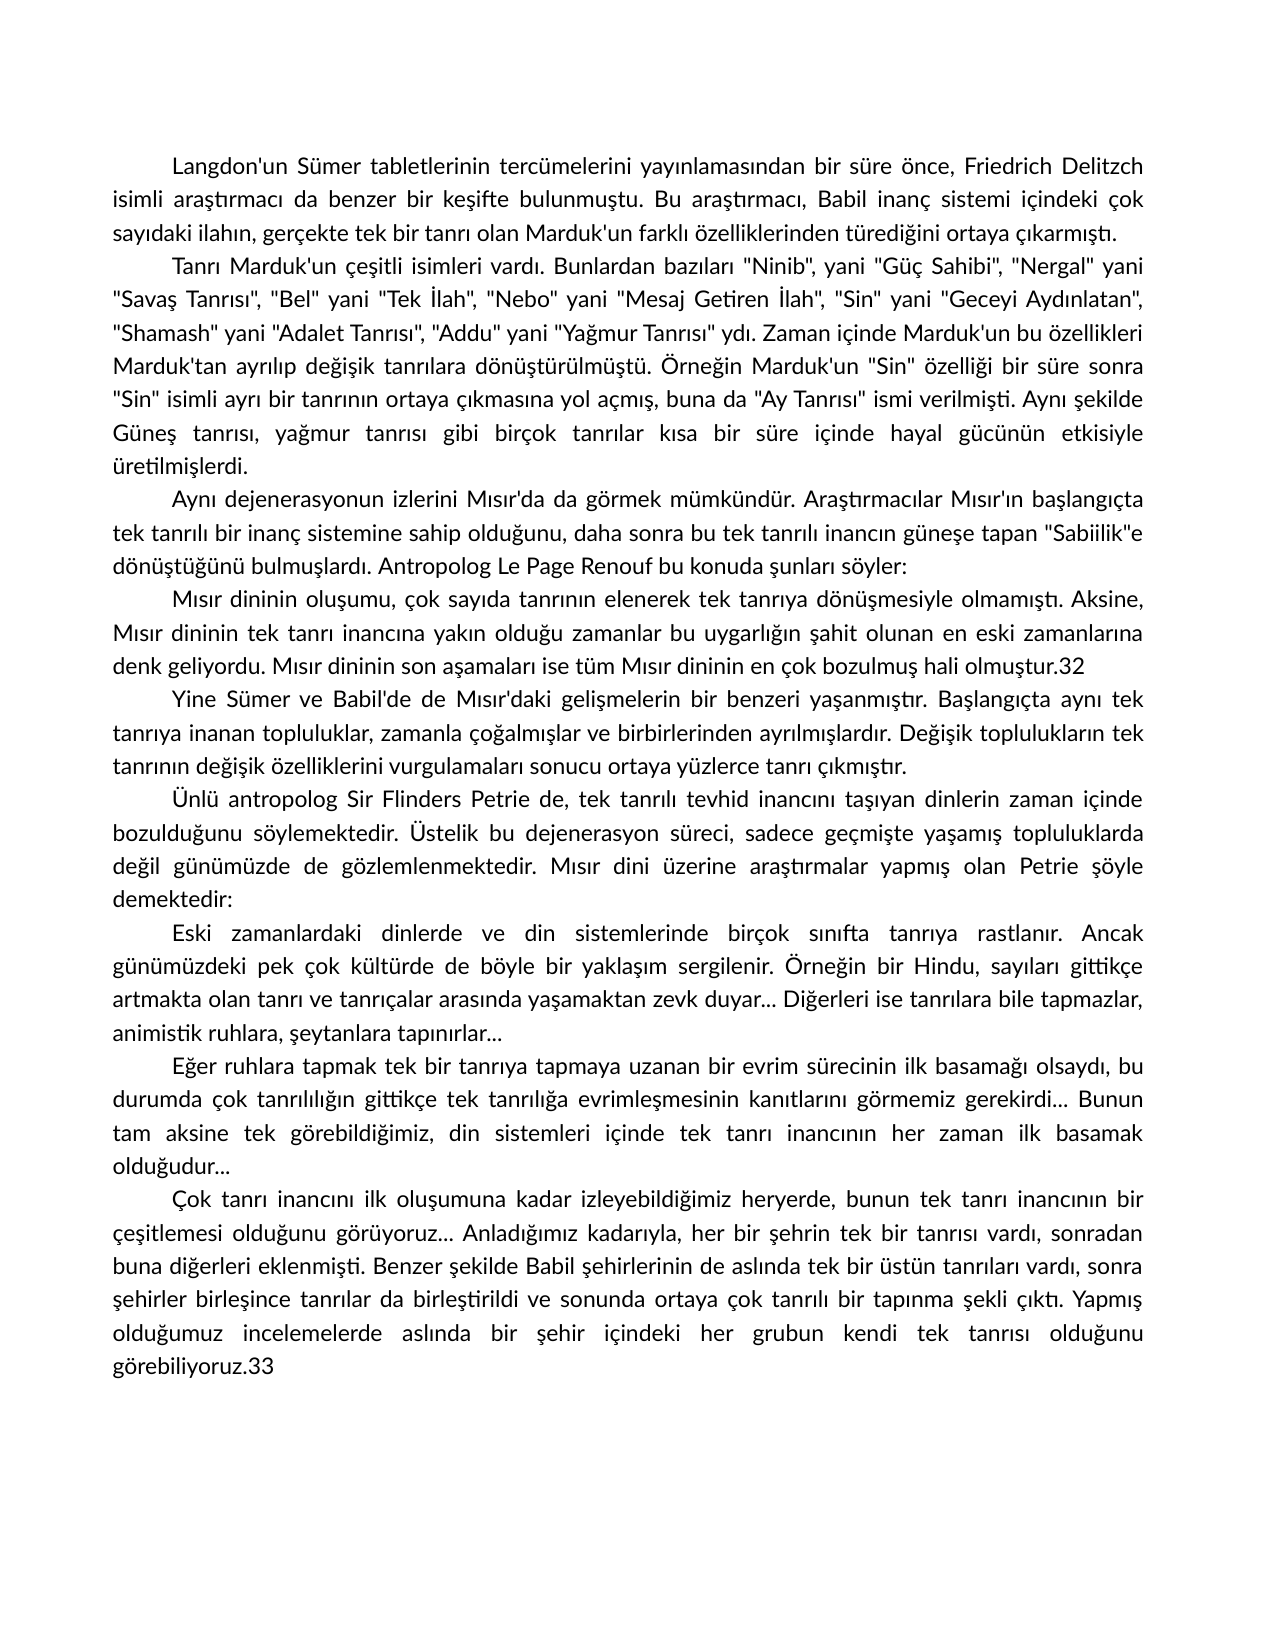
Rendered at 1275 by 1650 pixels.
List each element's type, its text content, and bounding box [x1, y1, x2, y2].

text Langdon'un Sümer tabletlerinin tercümelerini yayınlamasından bir süre önce, Friedrich Delitzch isimli araştırmacı da benzer bir keşifte bulunmuştu. Bu araştırmacı, Babil inanç sistemi içindeki çok sayıdaki ilahın, gerçekte tek bir tanrı olan Marduk'un farklı özelliklerinden türediğini ortaya çıkarmıştı. [112, 148, 1145, 248]
text Tanrı Marduk'un çeşitli isimleri vardı. Bunlardan bazıları "Ninib", yani "Güç Sahibi", "Nergal" yani "Savaş Tanrısı", "Bel" yani "Tek İlah", "Nebo" yani "Mesaj Getiren İlah", "Sin" yani "Geceyi Aydınlatan", "Shamash" yani "Adalet Tanrısı", "Addu" yani "Yağmur Tanrısı" ydı. Zaman içinde Marduk'un bu özellikleri Marduk'tan ayrılıp değişik tanrılara dönüştürülmüştü. Örneğin Marduk'un "Sin" özelliği bir süre sonra "Sin" isimli ayrı bir tanrının ortaya çıkmasına yol açmış, buna da "Ay Tanrısı" ismi verilmişti. Aynı şekilde Güneş tanrısı, yağmur tanrısı gibi birçok tanrılar kısa bir süre içinde hayal gücünün etkisiyle üretilmişlerdi. [112, 248, 1145, 481]
text Aynı dejenerasyonun izlerini Mısır'da da görmek mümkündür. Araştırmacılar Mısır'ın başlangıçta tek tanrılı bir inanç sistemine sahip olduğunu, daha sonra bu tek tanrılı inancın güneşe tapan "Sabiilik"e dönüştüğünü bulmuşlardı. Antropolog Le Page Renouf bu konuda şunları söyler: [112, 481, 1145, 581]
text Eski zamanlardaki dinlerde ve din sistemlerinde birçok sınıfta tanrıya rastlanır. Ancak günümüzdeki pek çok kültürde de böyle bir yaklaşım sergilenir. Örneğin bir Hindu, sayıları gittikçe artmakta olan tanrı ve tanrıçalar arasında yaşamaktan zevk duyar... Diğerleri ise tanrılara bile tapmazlar, animistik ruhlara, şeytanlara tapınırlar... [112, 914, 1145, 1048]
text Yine Sümer ve Babil'de de Mısır'daki gelişmelerin bir benzeri yaşanmıştır. Başlangıçta aynı tek tanrıya inanan topluluklar, zamanla çoğalmışlar ve birbirlerinden ayrılmışlardır. Değişik toplulukların tek tanrının değişik özelliklerini vurgulamaları sonucu ortaya yüzlerce tanrı çıkmıştır. [112, 681, 1145, 781]
text Çok tanrı inancını ilk oluşumuna kadar izleyebildiğimiz heryerde, bunun tek tanrı inancının bir çeşitlemesi olduğunu görüyoruz... Anladığımız kadarıyla, her bir şehrin tek bir tanrısı vardı, sonradan buna diğerleri eklenmişti. Benzer şekilde Babil şehirlerinin de aslında tek bir üstün tanrıları vardı, sonra şehirler birleşince tanrılar da birleştirildi ve sonunda ortaya çok tanrılı bir tapınma şekli çıktı. Yapmış olduğumuz incelemelerde aslında bir şehir içindeki her grubun kendi tek tanrısı olduğunu görebiliyoruz.33 [112, 1181, 1145, 1381]
text Mısır dininin oluşumu, çok sayıda tanrının elenerek tek tanrıya dönüşmesiyle olmamıştı. Aksine, Mısır dininin tek tanrı inancına yakın olduğu zamanlar bu uygarlığın şahit olunan en eski zamanlarına denk geliyordu. Mısır dininin son aşamaları ise tüm Mısır dininin en çok bozulmuş hali olmuştur.32 [112, 581, 1145, 681]
text Ünlü antropolog Sir Flinders Petrie de, tek tanrılı tevhid inancını taşıyan dinlerin zaman içinde bozulduğunu söylemektedir. Üstelik bu dejenerasyon süreci, sadece geçmişte yaşamış topluluklarda değil günümüzde de gözlemlenmektedir. Mısır dini üzerine araştırmalar yapmış olan Petrie şöyle demektedir: [112, 781, 1145, 914]
text Eğer ruhlara tapmak tek bir tanrıya tapmaya uzanan bir evrim sürecinin ilk basamağı olsaydı, bu durumda çok tanrılılığın gittikçe tek tanrılığa evrimleşmesinin kanıtlarını görmemiz gerekirdi... Bunun tam aksine tek görebildiğimiz, din sistemleri içinde tek tanrı inancının her zaman ilk basamak olduğudur... [112, 1048, 1145, 1181]
